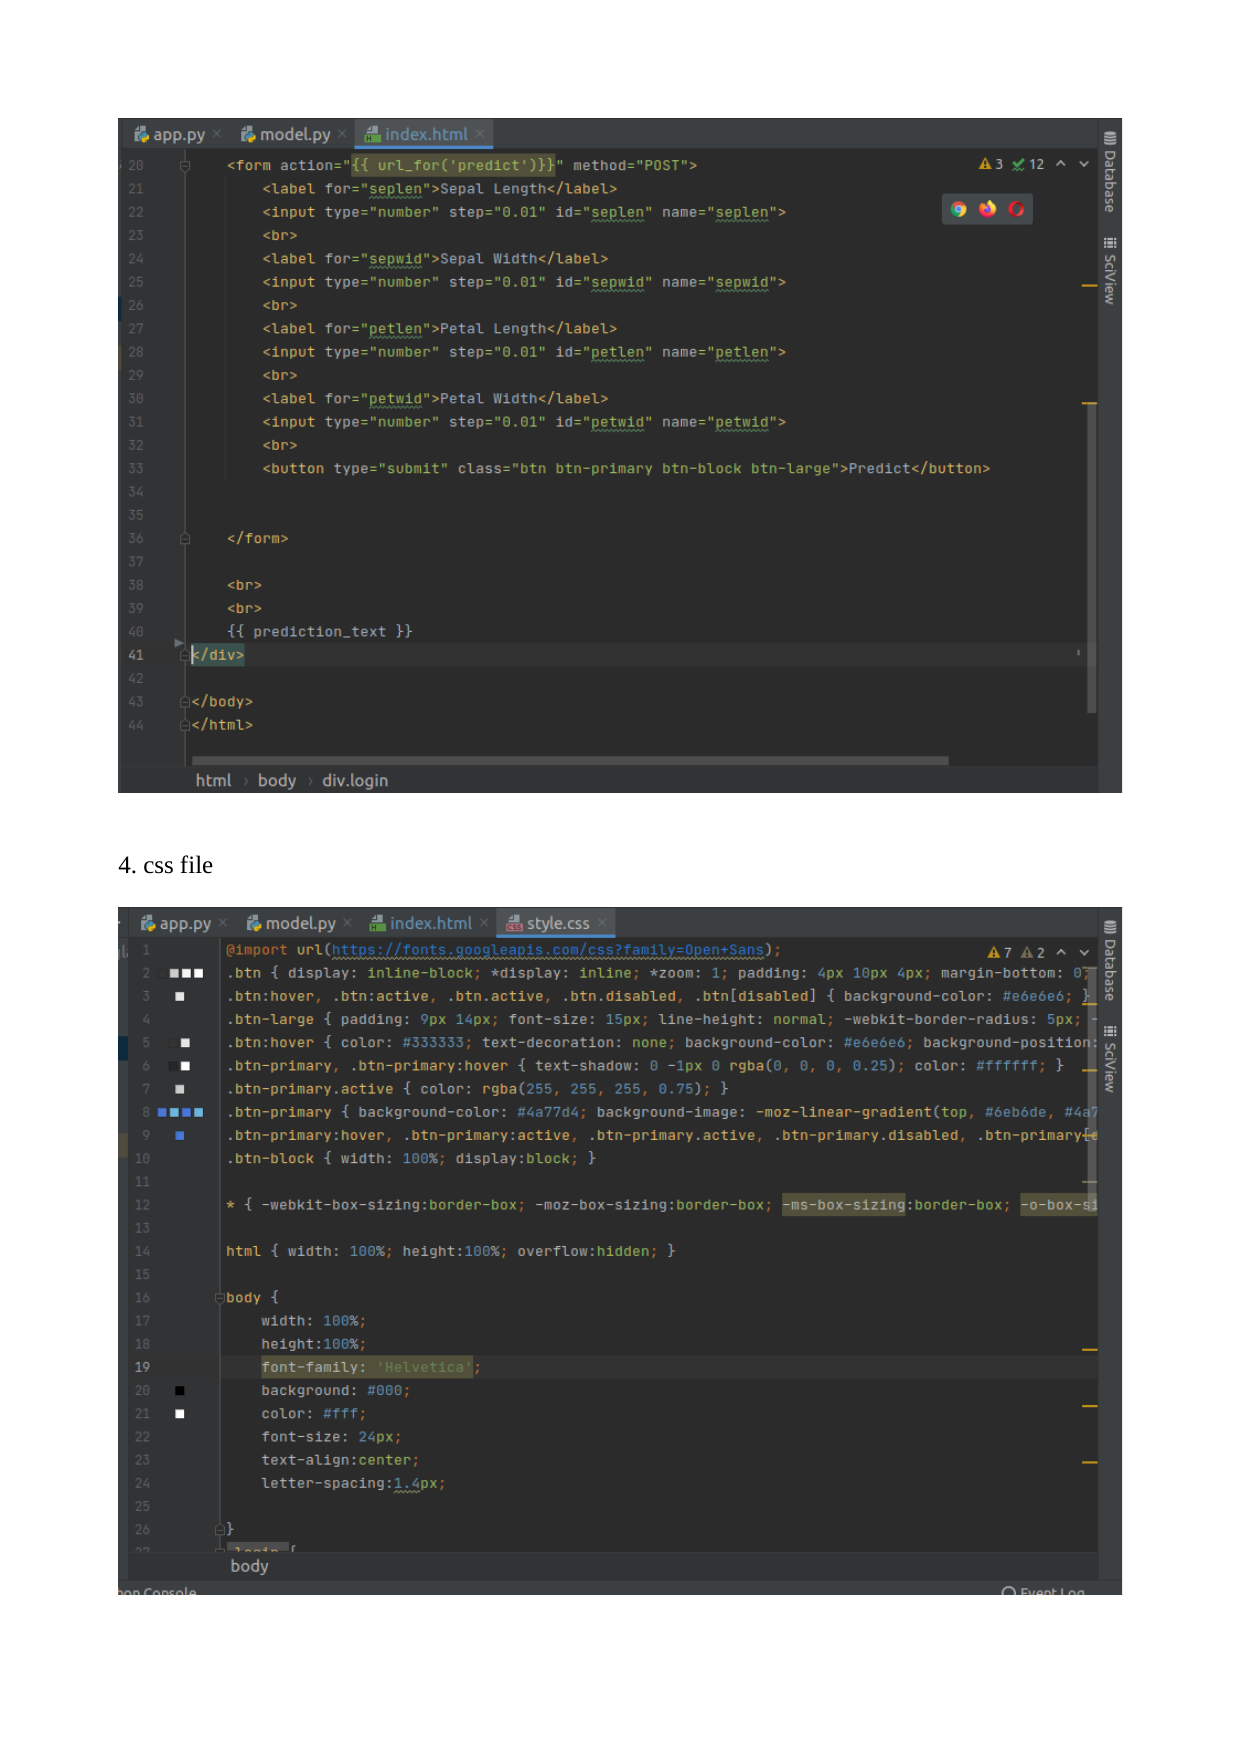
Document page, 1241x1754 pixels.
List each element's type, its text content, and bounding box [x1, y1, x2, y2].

text 4. css file [118, 850, 1122, 879]
picture [118, 907, 1123, 1595]
picture [118, 118, 1123, 793]
